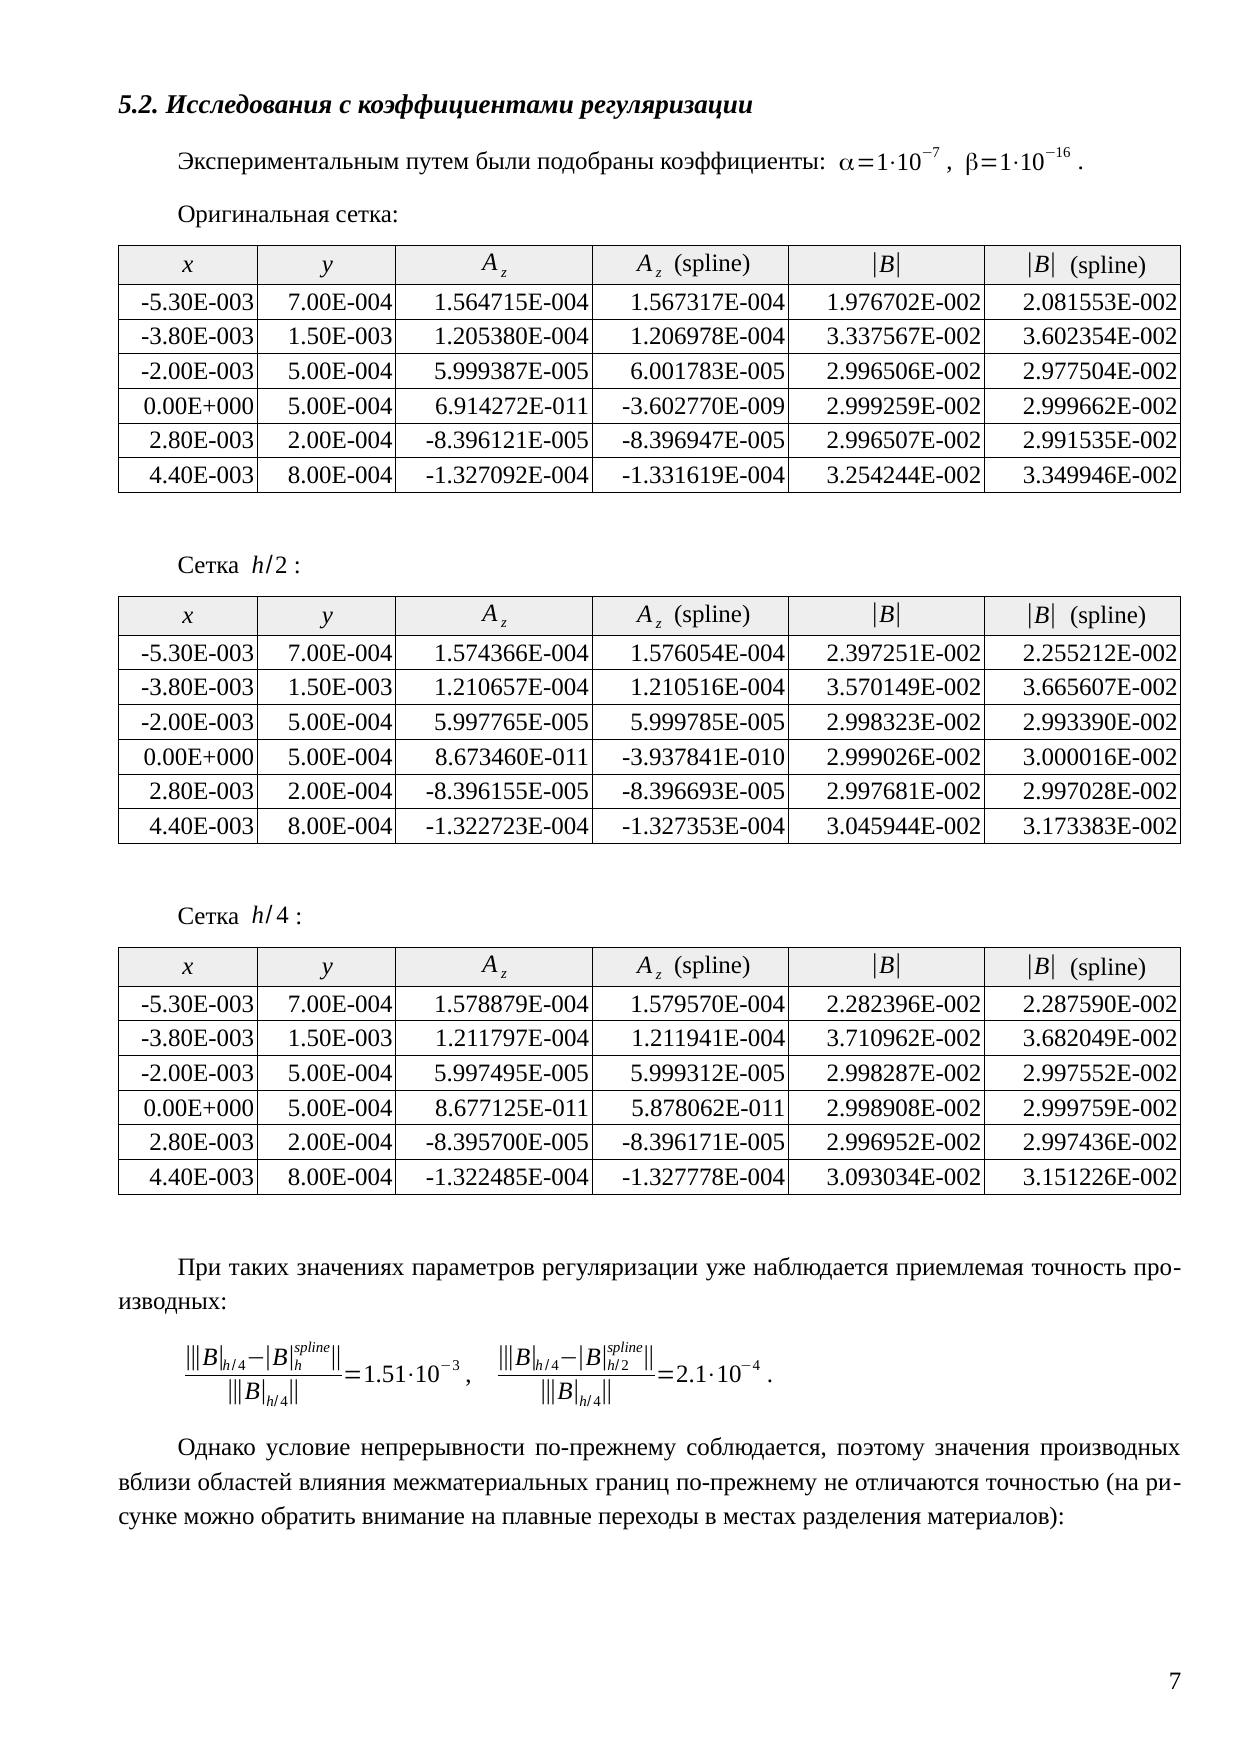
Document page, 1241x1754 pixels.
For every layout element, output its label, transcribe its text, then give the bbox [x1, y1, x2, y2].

table_cell 7,00E-004 [258, 987, 395, 1020]
table_cell 5,997765E-005 [396, 705, 592, 739]
table_cell 5,997495E-005 [396, 1056, 592, 1090]
table_cell 2,998323E-002 [789, 705, 984, 739]
table_cell 1,211941E-004 [593, 1021, 788, 1055]
table_cell 2,00E-004 [258, 775, 395, 808]
table_cell -1,331619E-004 [593, 458, 788, 492]
table_cell 5,00E-004 [258, 389, 395, 422]
table_cell -5,30E-003 [119, 285, 257, 318]
table_cell -2,00E-003 [119, 705, 257, 739]
table_cell -1,322723E-004 [396, 809, 592, 843]
table_cell 2,80E-003 [119, 1125, 257, 1159]
table_cell -1,327092E-004 [396, 458, 592, 492]
table_cell 3,151226E-002 [985, 1160, 1180, 1194]
table_cell -8,396121E-005 [396, 424, 592, 457]
table_header [789, 597, 984, 635]
table_cell 0,00E+000 [119, 389, 257, 422]
table_cell 1,576054E-004 [593, 636, 788, 669]
table_cell -3,80E-003 [119, 320, 257, 353]
table_cell 1,976702E-002 [789, 285, 984, 318]
table_cell 3,710962E-002 [789, 1021, 984, 1055]
table_cell 2,80E-003 [119, 424, 257, 457]
table_cell -3,937841E-010 [593, 740, 788, 773]
table_cell 1,205380E-004 [396, 320, 592, 353]
table_header [396, 948, 592, 986]
table_header (spline) [985, 948, 1180, 986]
table_cell 2,993390E-002 [985, 705, 1180, 739]
text Сетка : [118, 901, 1181, 930]
table_cell 2,081553E-002 [985, 285, 1180, 318]
table_header [789, 948, 984, 986]
table_cell 2,996506E-002 [789, 354, 984, 388]
table_cell 8,677125E-011 [396, 1091, 592, 1124]
table_cell -1,327778E-004 [593, 1160, 788, 1194]
table_header [258, 597, 395, 635]
table_header (spline) [593, 246, 788, 284]
table_cell 5,999785E-005 [593, 705, 788, 739]
table_cell 3,093034E-002 [789, 1160, 984, 1194]
table_cell -2,00E-003 [119, 354, 257, 388]
table_cell 1,50E-003 [258, 670, 395, 704]
table_cell 3,173383E-002 [985, 809, 1180, 843]
table_cell 5,00E-004 [258, 354, 395, 388]
table_cell 2,00E-004 [258, 424, 395, 457]
table_cell 2,999259E-002 [789, 389, 984, 422]
table_cell 2,996507E-002 [789, 424, 984, 457]
table_cell -2,00E-003 [119, 1056, 257, 1090]
table_cell 2,997028E-002 [985, 775, 1180, 808]
table_cell 0,00E+000 [119, 740, 257, 773]
table_header [258, 948, 395, 986]
table_cell 1,574366E-004 [396, 636, 592, 669]
table_cell 2,999026E-002 [789, 740, 984, 773]
table_header [396, 597, 592, 635]
table_cell 1,206978E-004 [593, 320, 788, 353]
table_cell 8,673460E-011 [396, 740, 592, 773]
table_cell 1,564715E-004 [396, 285, 592, 318]
table_cell -3,80E-003 [119, 1021, 257, 1055]
table_cell 4,40E-003 [119, 809, 257, 843]
table_header (spline) [985, 246, 1180, 284]
table_cell 4,40E-003 [119, 1160, 257, 1194]
table_cell 7,00E-004 [258, 285, 395, 318]
table_cell 5,878062E-011 [593, 1091, 788, 1124]
table_cell 2,80E-003 [119, 775, 257, 808]
table_cell 1,50E-003 [258, 1021, 395, 1055]
table_cell 2,998287E-002 [789, 1056, 984, 1090]
text Экспериментальным путем были подобраны коэффициенты: , . [118, 143, 1181, 176]
text , . [118, 1339, 1181, 1409]
subtitle 5.2. Исследования с коэффициентами регуляризации [118, 88, 1181, 120]
table_cell -8,396155E-005 [396, 775, 592, 808]
table_cell 3,045944E-002 [789, 809, 984, 843]
table_cell 1,567317E-004 [593, 285, 788, 318]
table_cell 6,001783E-005 [593, 354, 788, 388]
table_cell 2,397251E-002 [789, 636, 984, 669]
table_cell -8,395700E-005 [396, 1125, 592, 1159]
table_cell 2,997552E-002 [985, 1056, 1180, 1090]
table_cell -3,80E-003 [119, 670, 257, 704]
table_cell 8,00E-004 [258, 1160, 395, 1194]
table_cell 3,000016E-002 [985, 740, 1180, 773]
table_cell 5,00E-004 [258, 705, 395, 739]
table_cell -1,322485E-004 [396, 1160, 592, 1194]
text При таких значениях параметров регуляризации уже наблюдается приемлемая точность про­изводных: [118, 1252, 1181, 1315]
table_cell 6,914272E-011 [396, 389, 592, 422]
table_header [119, 246, 257, 284]
table_cell 0,00E+000 [119, 1091, 257, 1124]
table_cell 2,282396E-002 [789, 987, 984, 1020]
table_cell 3,665607E-002 [985, 670, 1180, 704]
table_cell 3,570149E-002 [789, 670, 984, 704]
table_header (spline) [593, 948, 788, 986]
table_header [119, 597, 257, 635]
table_cell 2,999759E-002 [985, 1091, 1180, 1124]
table_cell 3,254244E-002 [789, 458, 984, 492]
table_cell 2,00E-004 [258, 1125, 395, 1159]
table_cell 5,00E-004 [258, 1091, 395, 1124]
table_cell 1,210516E-004 [593, 670, 788, 704]
table_header [396, 246, 592, 284]
text Оригинальная сетка: [118, 199, 1181, 228]
table_cell 2,255212E-002 [985, 636, 1180, 669]
table_cell 1,210657E-004 [396, 670, 592, 704]
text Однако условие непрерывности по-прежнему соблюдается, поэтому значения производных вблизи областей влияния межматериальных границ по-прежнему не отличаются точностью (на ри­сунке можно обратить внимание на плавные переходы в местах разделения материалов): [118, 1432, 1181, 1530]
table_cell -3,602770E-009 [593, 389, 788, 422]
table_cell 4,40E-003 [119, 458, 257, 492]
table_cell 1,578879E-004 [396, 987, 592, 1020]
table_cell 2,996952E-002 [789, 1125, 984, 1159]
table_cell 2,287590E-002 [985, 987, 1180, 1020]
table_cell 8,00E-004 [258, 458, 395, 492]
table_cell 2,998908E-002 [789, 1091, 984, 1124]
table_header (spline) [985, 597, 1180, 635]
table_cell 2,977504E-002 [985, 354, 1180, 388]
table_cell -5,30E-003 [119, 987, 257, 1020]
table_header [119, 948, 257, 986]
table_cell 3,349946E-002 [985, 458, 1180, 492]
table_cell -8,396693E-005 [593, 775, 788, 808]
table_cell 5,999387E-005 [396, 354, 592, 388]
table_cell -5,30E-003 [119, 636, 257, 669]
table_cell 2,997436E-002 [985, 1125, 1180, 1159]
table_header [258, 246, 395, 284]
table_cell 2,997681E-002 [789, 775, 984, 808]
table_cell 1,211797E-004 [396, 1021, 592, 1055]
table_cell 5,00E-004 [258, 740, 395, 773]
table_cell 1,579570E-004 [593, 987, 788, 1020]
table_cell 1,50E-003 [258, 320, 395, 353]
table_cell 5,999312E-005 [593, 1056, 788, 1090]
table_cell 2,999662E-002 [985, 389, 1180, 422]
table_cell 8,00E-004 [258, 809, 395, 843]
table_cell 3,337567E-002 [789, 320, 984, 353]
table_cell 5,00E-004 [258, 1056, 395, 1090]
table_cell -1,327353E-004 [593, 809, 788, 843]
table_header [789, 246, 984, 284]
table_cell -8,396947E-005 [593, 424, 788, 457]
table_cell 2,991535E-002 [985, 424, 1180, 457]
table_cell 3,602354E-002 [985, 320, 1180, 353]
table_cell 3,682049E-002 [985, 1021, 1180, 1055]
text Сетка : [118, 550, 1181, 579]
table_header (spline) [593, 597, 788, 635]
table_cell 7,00E-004 [258, 636, 395, 669]
table_cell -8,396171E-005 [593, 1125, 788, 1159]
